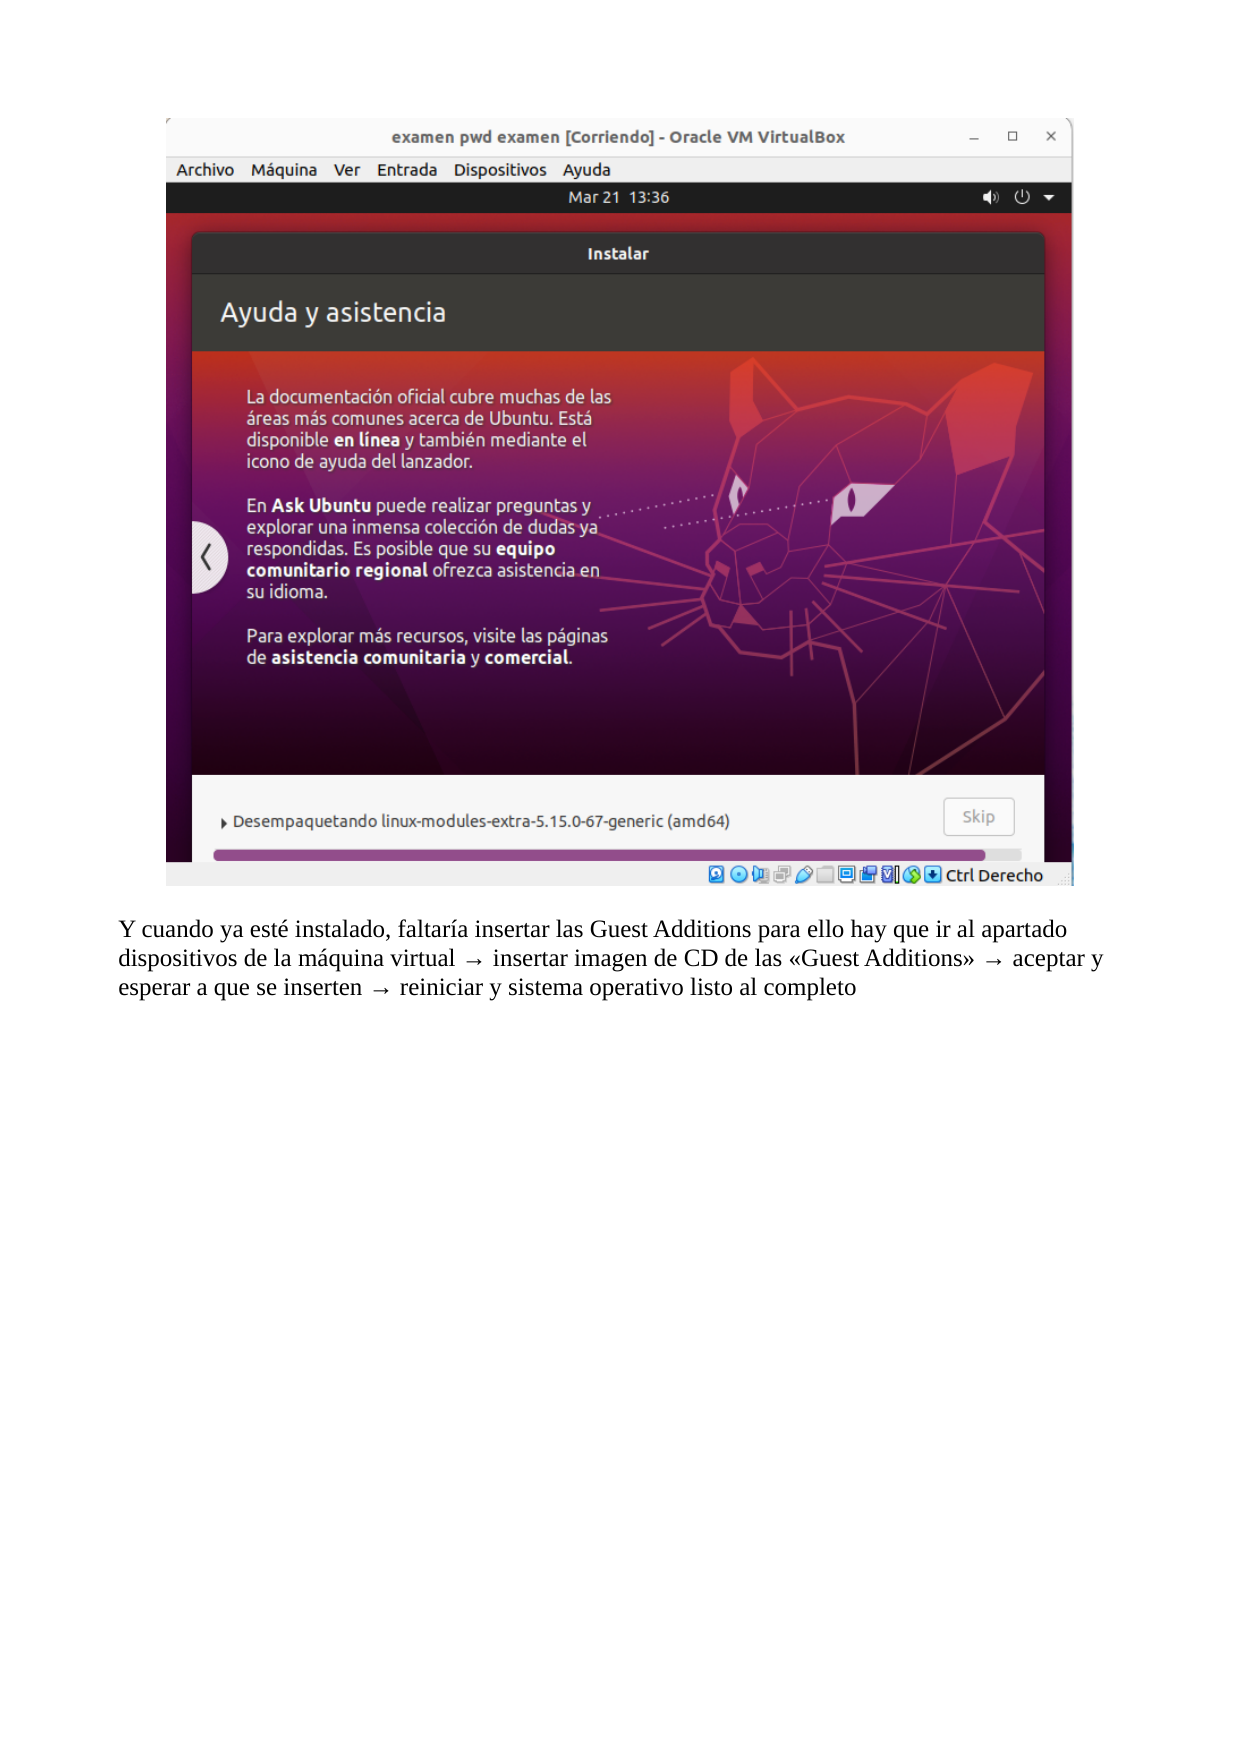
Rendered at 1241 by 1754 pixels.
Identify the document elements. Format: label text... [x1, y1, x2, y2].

picture [166, 118, 1074, 886]
text Y cuando ya esté instalado, faltaría insertar las Guest Additions para ello hay que ir al apartado dispositivos de la máquina virtual → insertar imagen de CD de las «Guest Additions» → aceptar y esperar a que se inserten → reiniciar y sistema operativo listo al completo [118, 914, 1122, 1001]
